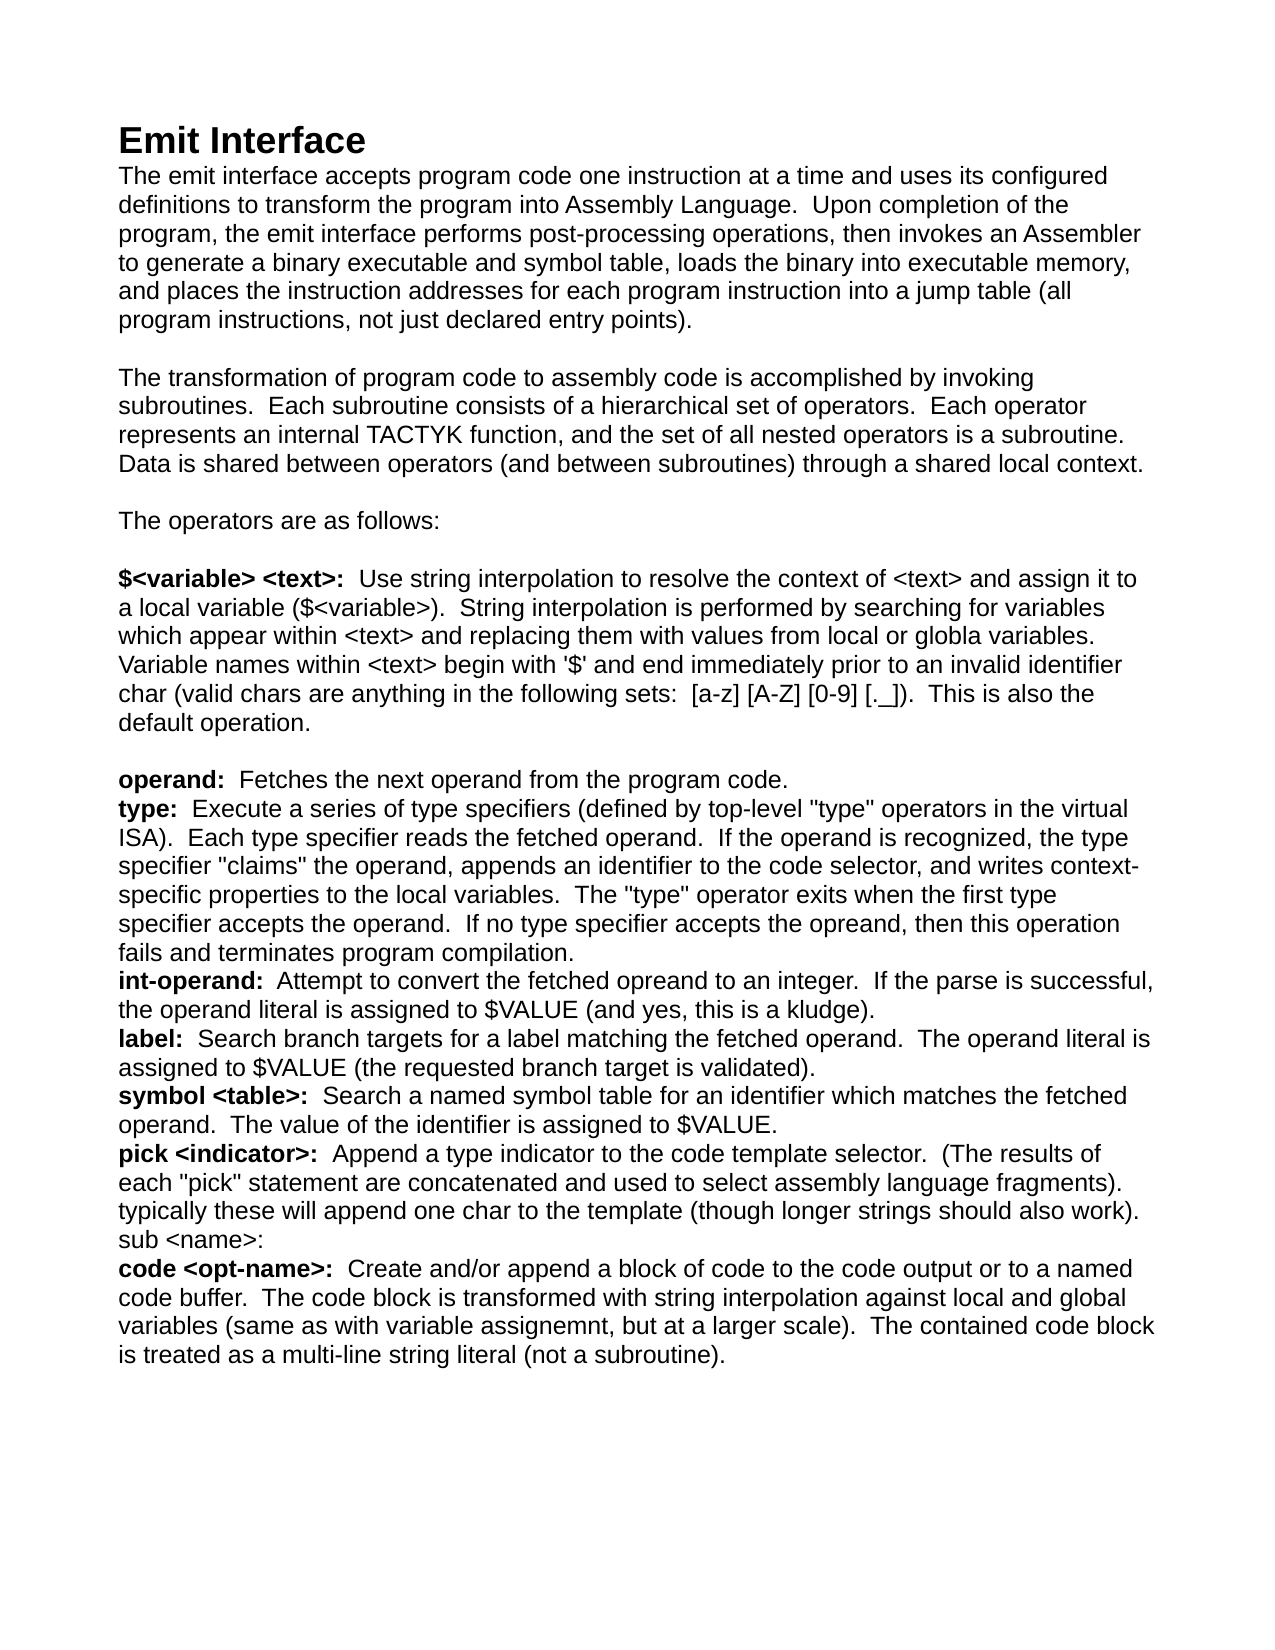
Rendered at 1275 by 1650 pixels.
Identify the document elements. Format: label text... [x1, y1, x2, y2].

text Emit Interface [118, 118, 1157, 161]
text The emit interface accepts program code one instruction at a time and uses its configured definitions to transform the program into Assembly Language. Upon completion of the program, the emit interface performs post-processing operations, then invokes an Assembler to generate a binary executable and symbol table, loads the binary into executable memory, and places the instruction addresses for each program instruction into a jump table (all program instructions, not just declared entry points). [118, 161, 1157, 334]
text $<variable> <text>: Use string interpolation to resolve the context of <text> and assign it to a local variable ($<variable>). String interpolation is performed by searching for variables which appear within <text> and replacing them with values from local or globla variables. Variable names within <text> begin with '$' and end immediately prior to an invalid identifier char (valid chars are anything in the following sets: [a-z] [A-Z] [0-9] [._]). This is also the default operation. [118, 564, 1157, 736]
text The operators are as follows: [118, 506, 1157, 535]
text operand: Fetches the next operand from the program code. [118, 765, 1157, 794]
text int-operand: Attempt to convert the fetched opreand to an integer. If the parse is successful, the operand literal is assigned to $VALUE (and yes, this is a kludge). [118, 966, 1157, 1024]
text The transformation of program code to assembly code is accomplished by invoking subroutines. Each subroutine consists of a hierarchical set of operators. Each operator represents an internal TACTYK function, and the set of all nested operators is a subroutine. Data is shared between operators (and between subroutines) through a shared local context. [118, 362, 1157, 477]
text symbol <table>: Search a named symbol table for an identifier which matches the fetched operand. The value of the identifier is assigned to $VALUE. [118, 1081, 1157, 1139]
text sub <name>: [118, 1225, 1157, 1254]
text type: Execute a series of type specifiers (defined by top-level "type" operators in the virtual ISA). Each type specifier reads the fetched operand. If the operand is recognized, the type specifier "claims" the operand, appends an identifier to the code selector, and writes context-specific properties to the local variables. The "type" operator exits when the first type specifier accepts the operand. If no type specifier accepts the opreand, then this operation fails and terminates program compilation. [118, 794, 1157, 966]
text label: Search branch targets for a label matching the fetched operand. The operand literal is assigned to $VALUE (the requested branch target is validated). [118, 1024, 1157, 1081]
text pick <indicator>: Append a type indicator to the code template selector. (The results of each "pick" statement are concatenated and used to select assembly language fragments). typically these will append one char to the template (though longer strings should also work). [118, 1139, 1157, 1225]
text code <opt-name>: Create and/or append a block of code to the code output or to a named code buffer. The code block is transformed with string interpolation against local and global variables (same as with variable assignemnt, but at a larger scale). The contained code block is treated as a multi-line string literal (not a subroutine). [118, 1254, 1157, 1369]
